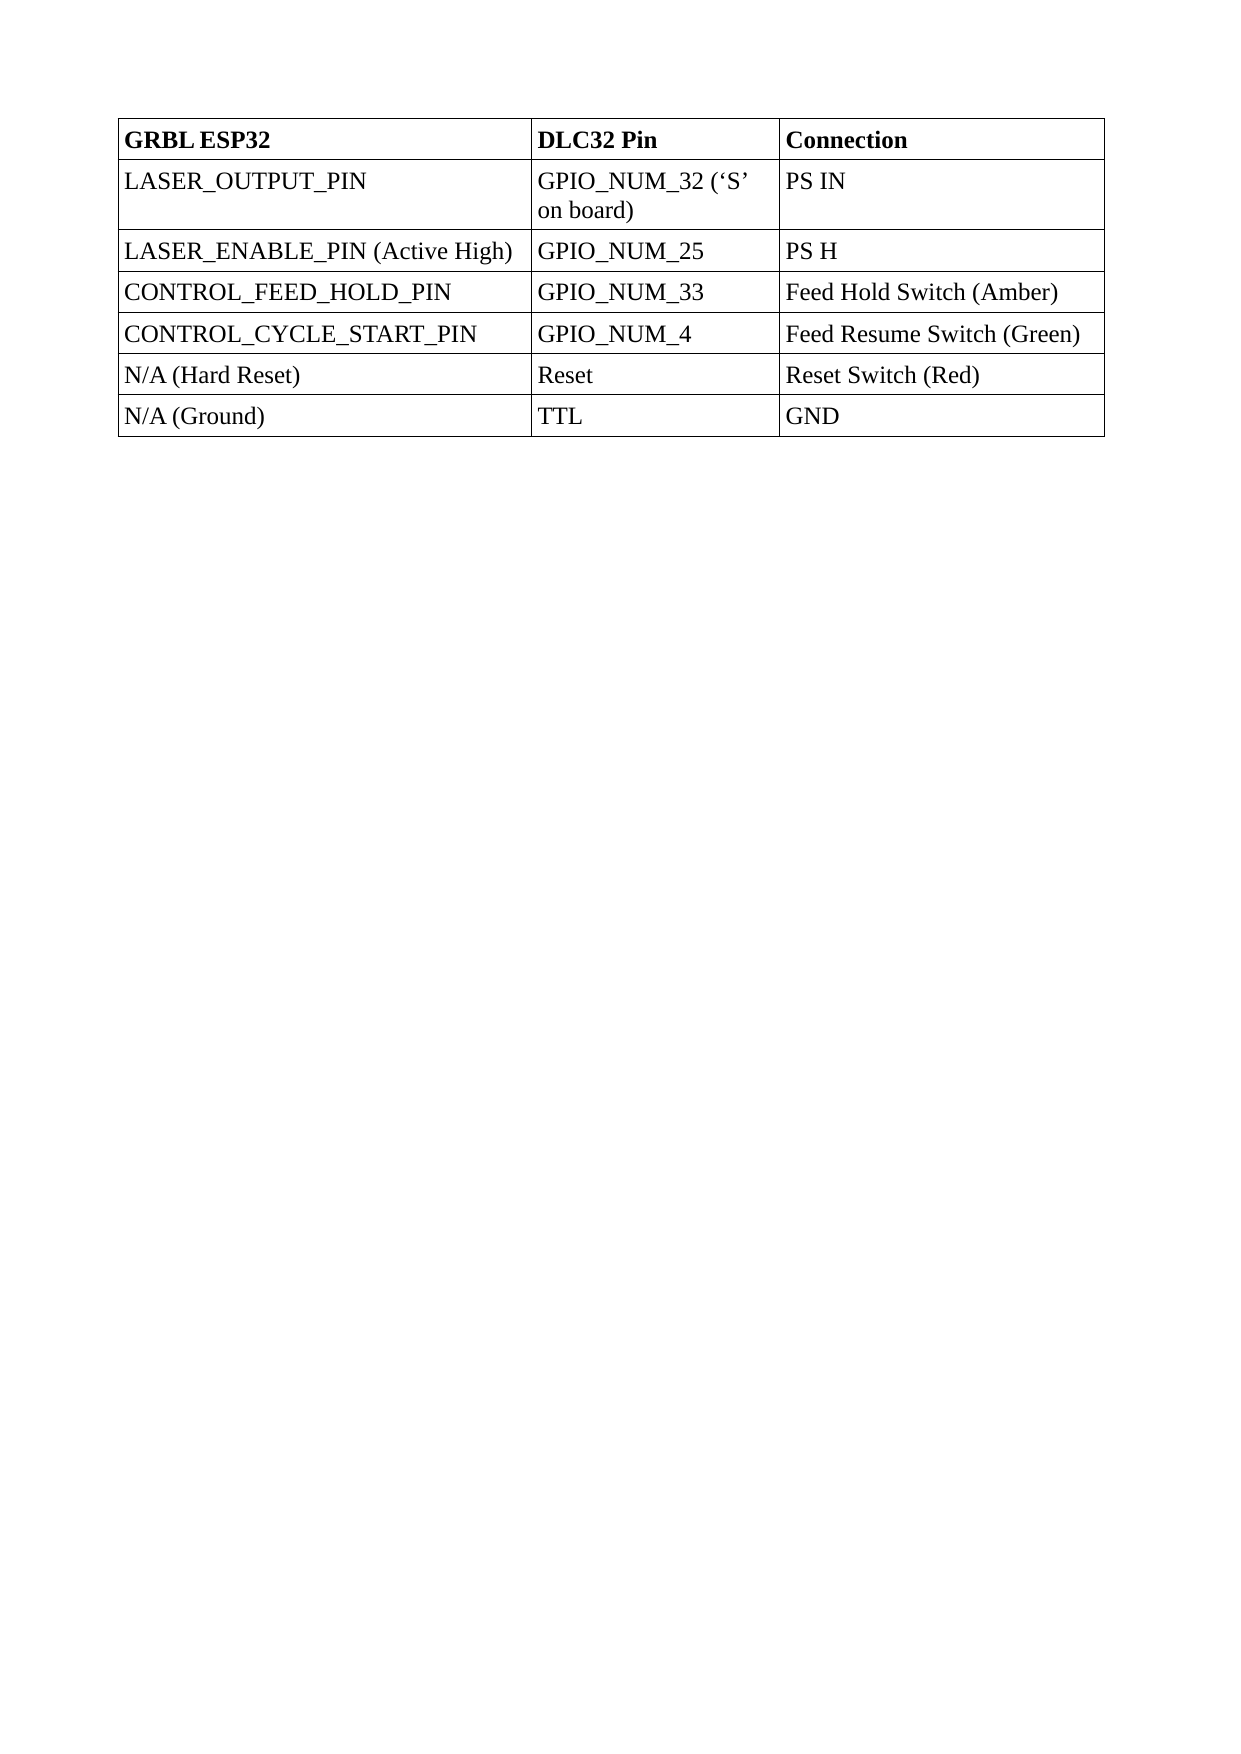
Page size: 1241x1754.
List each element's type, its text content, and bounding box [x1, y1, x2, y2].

table_cell PS IN [780, 160, 1104, 229]
table_cell LASER_ENABLE_PIN (Active High) [119, 230, 531, 271]
table_cell GPIO_NUM_33 [532, 272, 779, 312]
table_cell CONTROL_FEED_HOLD_PIN [119, 272, 531, 312]
table_cell GPIO_NUM_25 [532, 230, 779, 271]
table_cell TTL [532, 395, 779, 436]
table_cell Reset Switch (Red) [780, 354, 1104, 394]
table_cell GPIO_NUM_4 [532, 313, 779, 353]
table_header Connection [780, 119, 1104, 159]
table_cell Feed Hold Switch (Amber) [780, 272, 1104, 312]
table_header DLC32 Pin [532, 119, 779, 159]
table_header GRBL ESP32 [119, 119, 531, 159]
table_cell Feed Resume Switch (Green) [780, 313, 1104, 353]
table_cell GND [780, 395, 1104, 436]
table_cell N/A (Ground) [119, 395, 531, 436]
table_cell LASER_OUTPUT_PIN [119, 160, 531, 229]
table_cell Reset [532, 354, 779, 394]
table_cell GPIO_NUM_32 (‘S’ on board) [532, 160, 779, 229]
table_cell CONTROL_CYCLE_START_PIN [119, 313, 531, 353]
table_cell PS H [780, 230, 1104, 271]
table_cell N/A (Hard Reset) [119, 354, 531, 394]
